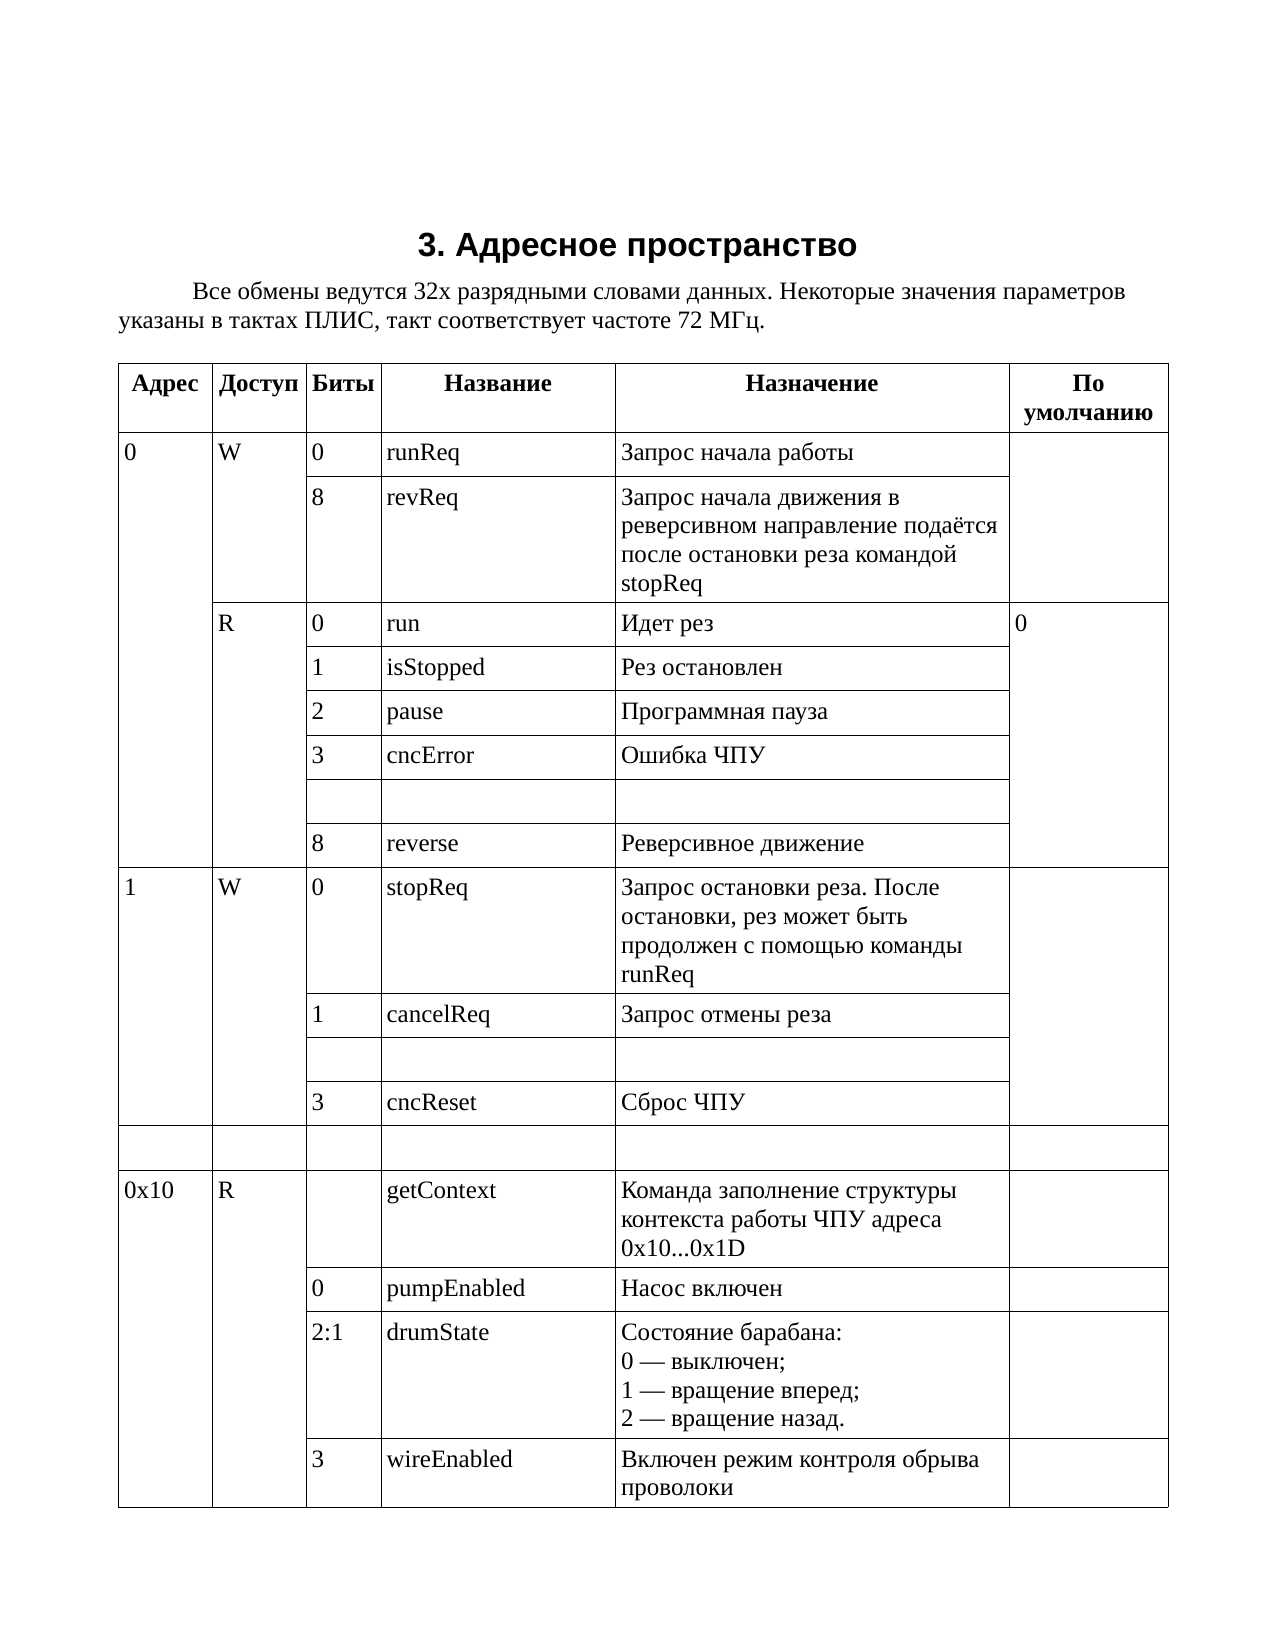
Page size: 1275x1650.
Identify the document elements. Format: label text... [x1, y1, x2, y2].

table_cell Запрос начала работы [616, 433, 1009, 476]
table_cell 1 [119, 868, 212, 1125]
table_cell 0 [119, 433, 212, 867]
subtitle 3. Адресное пространство [118, 225, 1157, 264]
table_cell [1010, 1171, 1168, 1267]
table_cell 0 [307, 1268, 381, 1311]
table_cell cncReset [382, 1082, 615, 1125]
table_cell cncError [382, 736, 615, 778]
table_cell [119, 1126, 212, 1169]
text Все обмены ведутся 32х разрядными словами данных. Некоторые значения параметров указаны в тактах ПЛИС, такт соответствует частоте 72 МГц. [118, 276, 1157, 334]
table_cell wireEnabled [382, 1439, 615, 1507]
table_cell 0 [307, 603, 381, 646]
table_cell [307, 1171, 381, 1267]
table_cell [616, 1126, 1009, 1169]
table_cell Сброс ЧПУ [616, 1082, 1009, 1125]
table_cell [382, 780, 615, 823]
table_cell [213, 1126, 306, 1169]
table_header Доступ [213, 364, 306, 432]
table_cell [1010, 433, 1168, 602]
table_cell [307, 780, 381, 823]
table_cell Состояние барабана: 0 — выключен; 1 — вращение вперед; 2 — вращение назад. [616, 1312, 1009, 1438]
table_cell Реверсивное движение [616, 824, 1009, 867]
table_cell [307, 1126, 381, 1169]
table_header Назначение [616, 364, 1009, 432]
table_cell 0x10 [119, 1171, 212, 1507]
table_cell 1 [307, 994, 381, 1037]
table_cell 3 [307, 1439, 381, 1507]
table_cell [382, 1038, 615, 1081]
table_cell [1010, 868, 1168, 1125]
table_cell Идет рез [616, 603, 1009, 646]
table_cell [1010, 1312, 1168, 1438]
table_cell R [213, 603, 306, 867]
table_cell [1010, 1268, 1168, 1311]
table_cell 1 [307, 647, 381, 690]
table_cell Запрос остановки реза. После остановки, рез может быть продолжен с помощью команды runReq [616, 868, 1009, 993]
table_cell pause [382, 691, 615, 734]
table_header Биты [307, 364, 381, 432]
table_cell Насос включен [616, 1268, 1009, 1311]
table_cell Рез остановлен [616, 647, 1009, 690]
table_cell 0 [307, 433, 381, 476]
table_cell W [213, 433, 306, 602]
table_cell Команда заполнение структуры контекста работы ЧПУ адреса 0x10...0x1D [616, 1171, 1009, 1267]
table_cell [1010, 1439, 1168, 1507]
table_cell 0 [1010, 603, 1168, 867]
table_cell drumState [382, 1312, 615, 1438]
table_cell runReq [382, 433, 615, 476]
table_cell Запрос отмены реза [616, 994, 1009, 1037]
table_cell [382, 1126, 615, 1169]
table_cell 2 [307, 691, 381, 734]
table_cell Включен режим контроля обрыва проволоки [616, 1439, 1009, 1507]
table_cell Программная пауза [616, 691, 1009, 734]
table_cell Запрос начала движения в реверсивном направление подаётся после остановки реза командой stopReq [616, 477, 1009, 602]
table_cell stopReq [382, 868, 615, 993]
table_header Название [382, 364, 615, 432]
table_cell 8 [307, 824, 381, 867]
table_cell W [213, 868, 306, 1125]
table_cell [307, 1038, 381, 1081]
table_cell 0 [307, 868, 381, 993]
table_cell getContext [382, 1171, 615, 1267]
table_cell 3 [307, 736, 381, 778]
table_cell 3 [307, 1082, 381, 1125]
table_cell isStopped [382, 647, 615, 690]
table_cell [1010, 1126, 1168, 1169]
table_cell run [382, 603, 615, 646]
table_cell [616, 1038, 1009, 1081]
table_cell cancelReq [382, 994, 615, 1037]
table_header По умолчанию [1010, 364, 1168, 432]
table_cell [616, 780, 1009, 823]
table_cell 8 [307, 477, 381, 602]
table_cell R [213, 1171, 306, 1507]
table_cell 2:1 [307, 1312, 381, 1438]
table_header Адрес [119, 364, 212, 432]
table_cell pumpEnabled [382, 1268, 615, 1311]
table_cell revReq [382, 477, 615, 602]
table_cell Ошибка ЧПУ [616, 736, 1009, 778]
table_cell reverse [382, 824, 615, 867]
